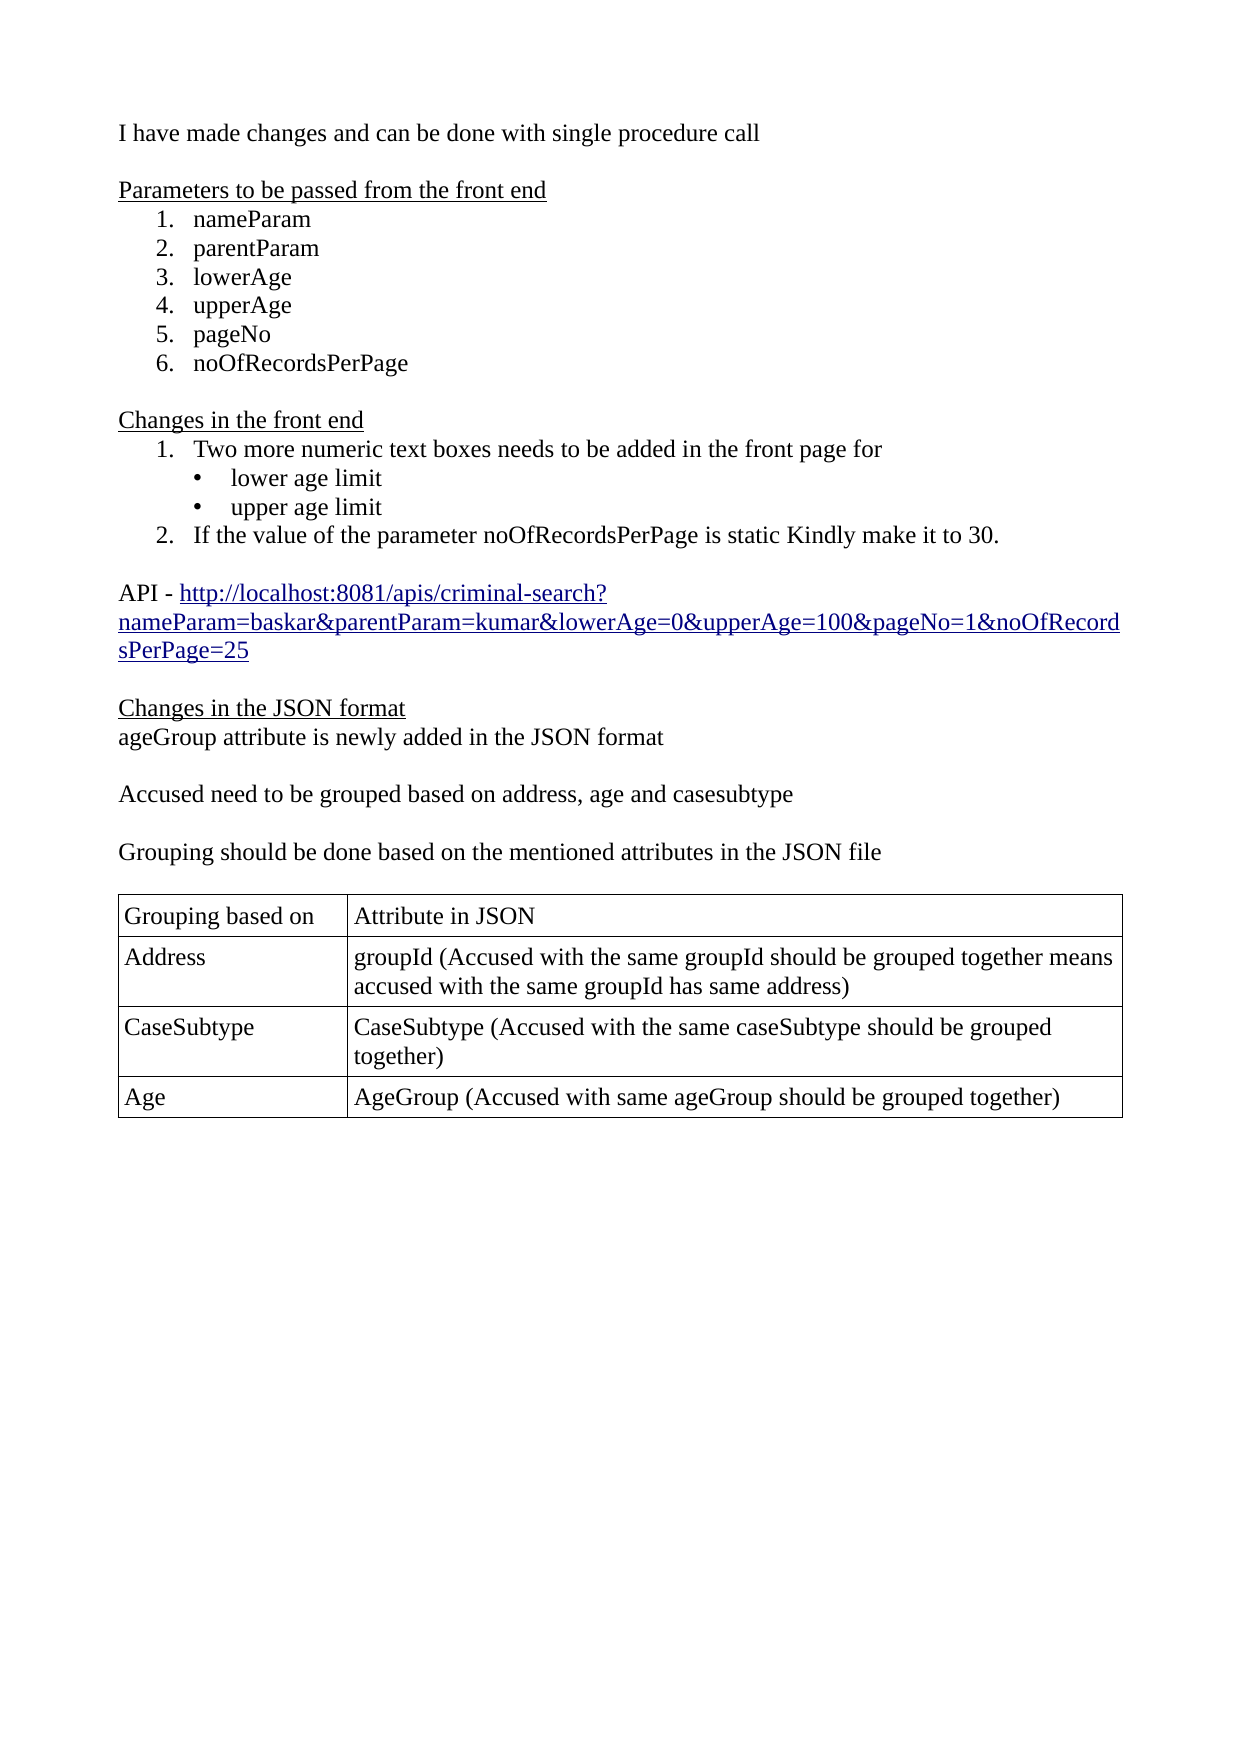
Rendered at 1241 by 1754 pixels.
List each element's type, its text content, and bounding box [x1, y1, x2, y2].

list pageNo [156, 319, 1122, 348]
table_cell AgeGroup (Accused with same ageGroup should be grouped together) [348, 1077, 1122, 1117]
text Changes in the front end [118, 406, 1122, 434]
list lowerAge [156, 262, 1122, 291]
table_cell CaseSubtype [119, 1007, 347, 1076]
text Changes in the JSON format [118, 693, 1122, 722]
table_cell CaseSubtype (Accused with the same caseSubtype should be grouped together) [348, 1007, 1122, 1076]
list parentParam [156, 233, 1122, 262]
table_cell Address [119, 937, 347, 1006]
text Parameters to be passed from the front end [118, 176, 1122, 204]
list If the value of the parameter noOfRecordsPerPage is static Kindly make it to 30. [156, 521, 1122, 549]
table_cell Age [119, 1077, 347, 1117]
text ageGroup attribute is newly added in the JSON format [118, 722, 1122, 751]
list upperAge [156, 291, 1122, 319]
table_header Attribute in JSON [348, 895, 1122, 936]
table_cell groupId (Accused with the same groupId should be grouped together means accused with the same groupId has same address) [348, 937, 1122, 1006]
text Grouping should be done based on the mentioned attributes in the JSON file [118, 837, 1122, 866]
list upper age limit [193, 492, 1122, 521]
table_header Grouping based on [119, 895, 347, 936]
list nameParam [156, 204, 1122, 233]
list Two more numeric text boxes needs to be added in the front page for [156, 434, 1122, 463]
text API - http://localhost:8081/apis/criminal-search?nameParam=baskar&parentParam=kumar&lowerAge=0&upperAge=100&pageNo=1&noOfRecordsPerPage=25 [118, 578, 1122, 664]
text I have made changes and can be done with single procedure call [118, 118, 1122, 147]
text Accused need to be grouped based on address, age and casesubtype [118, 779, 1122, 808]
list lower age limit [193, 463, 1122, 492]
list noOfRecordsPerPage [156, 348, 1122, 377]
